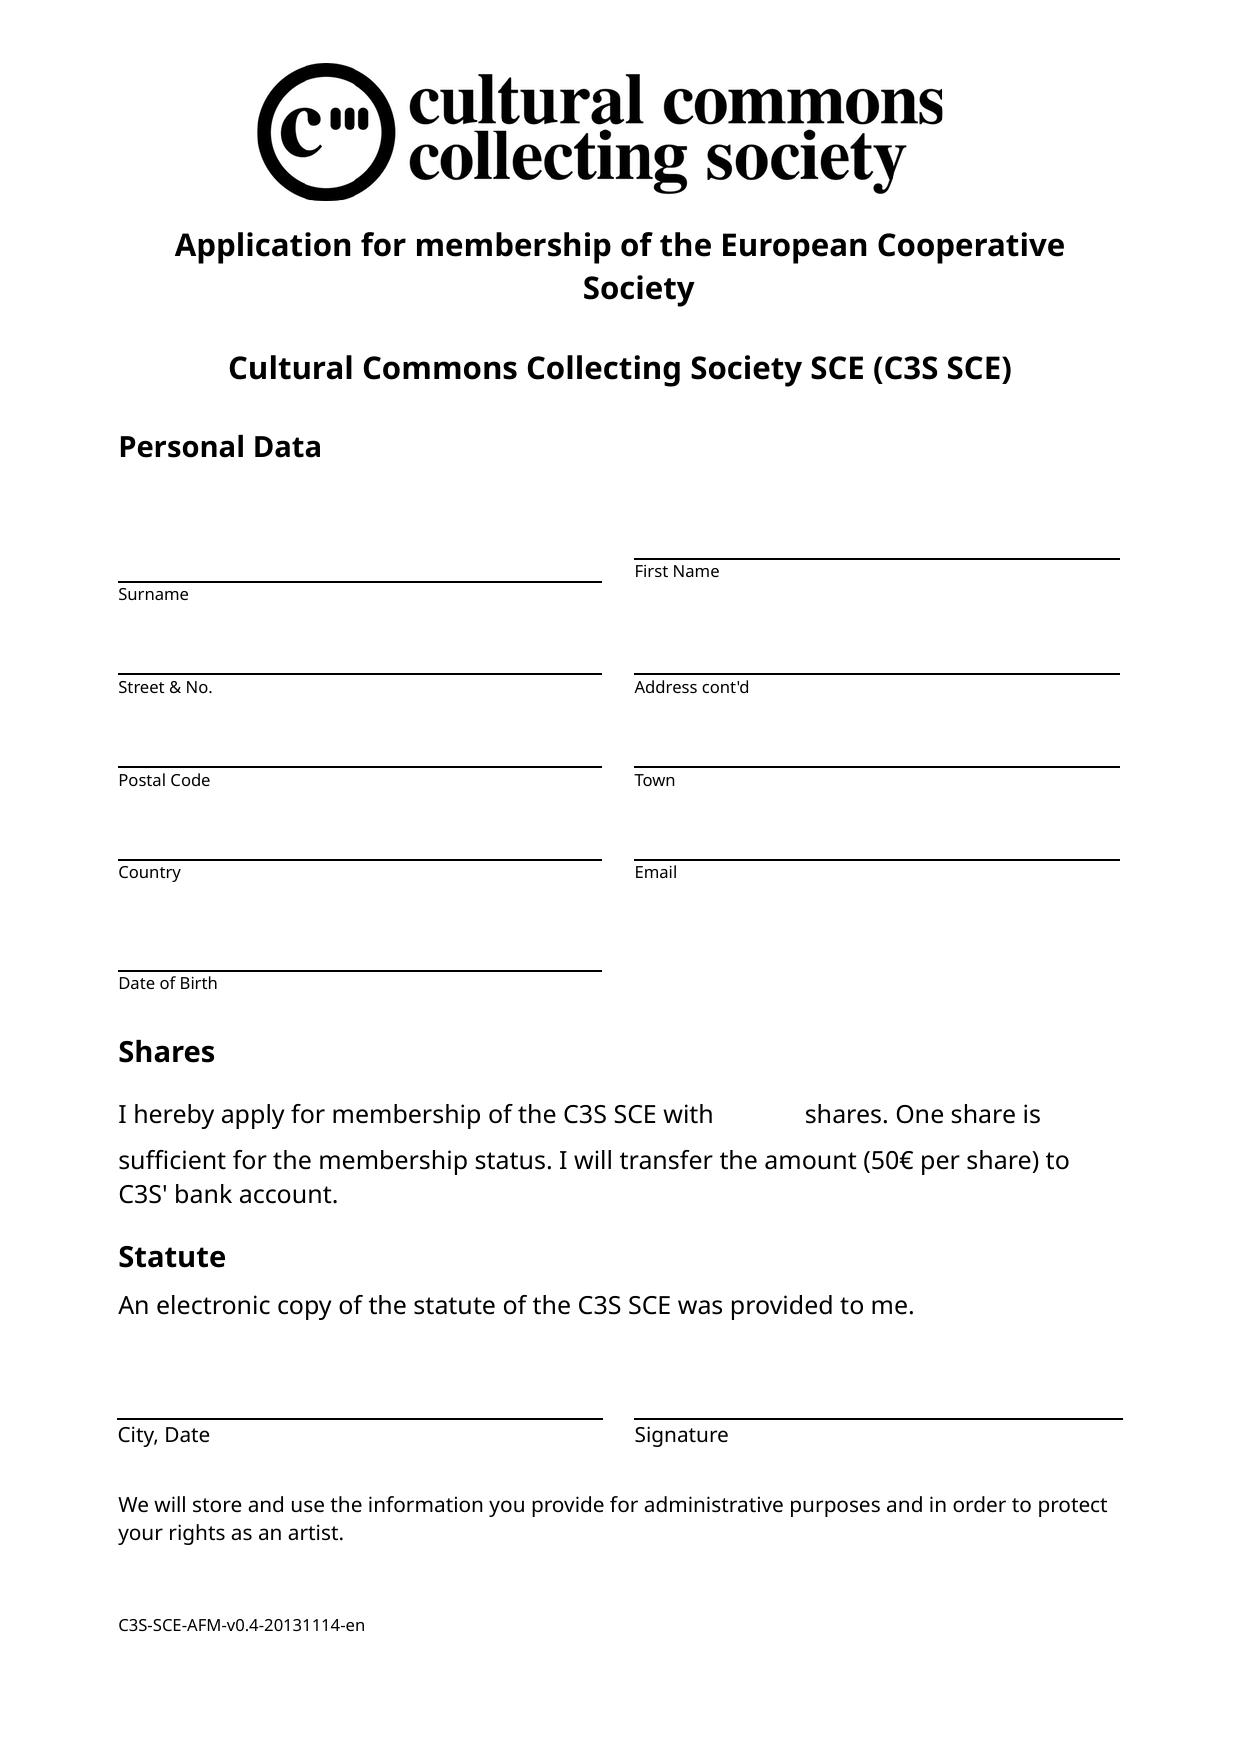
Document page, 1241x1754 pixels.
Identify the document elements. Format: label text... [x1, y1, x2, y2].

table_cell Street & No. [118, 675, 602, 698]
table_cell Postal Code [118, 768, 602, 791]
text An electronic copy of the statute of the C3S SCE was provided to me. [118, 1288, 1122, 1322]
subtitle Application for membership of the European Cooperative Society [118, 223, 1122, 308]
subtitle Statute [118, 1236, 1122, 1276]
table_cell Address cont'd [634, 675, 1120, 698]
subtitle Personal Data [118, 426, 1122, 466]
table_cell [118, 698, 602, 766]
table_header [634, 490, 1120, 558]
table_cell [634, 605, 1120, 673]
table_cell [118, 791, 602, 859]
table_header [603, 490, 634, 605]
table_header Signature [634, 1420, 1123, 1449]
table_cell [603, 605, 634, 698]
table_cell [603, 791, 634, 883]
table_cell [603, 884, 634, 994]
table_cell [118, 605, 602, 673]
table_cell Country [118, 861, 602, 883]
table_cell [603, 698, 634, 791]
text I hereby apply for membership of the C3S SCE with shares. One share is sufficient for the membership status. I will transfer the amount (50€ per share) to C3S' bank account. [118, 1083, 1122, 1211]
table_header [603, 1381, 634, 1449]
picture [257, 63, 943, 201]
table_header [117, 1381, 603, 1418]
table_cell Town [634, 768, 1120, 791]
table_cell Date of Birth [118, 972, 602, 994]
table_cell Email [634, 861, 1120, 883]
table_cell [118, 884, 602, 970]
table_header [634, 1381, 1123, 1418]
subtitle Cultural Commons Collecting Society SCE (C3S SCE) [118, 346, 1122, 388]
table_header Surname [118, 583, 602, 605]
table_header First Name [634, 560, 1120, 605]
subtitle Shares [118, 1031, 1122, 1071]
text We will store and use the information you provide for administrative purposes and in order to protect your rights as an artist. [118, 1490, 1122, 1547]
table_header [118, 490, 602, 581]
table_cell [634, 698, 1120, 766]
table_cell [634, 791, 1120, 859]
table_header City, Date [117, 1420, 603, 1449]
table_cell [634, 884, 1120, 994]
